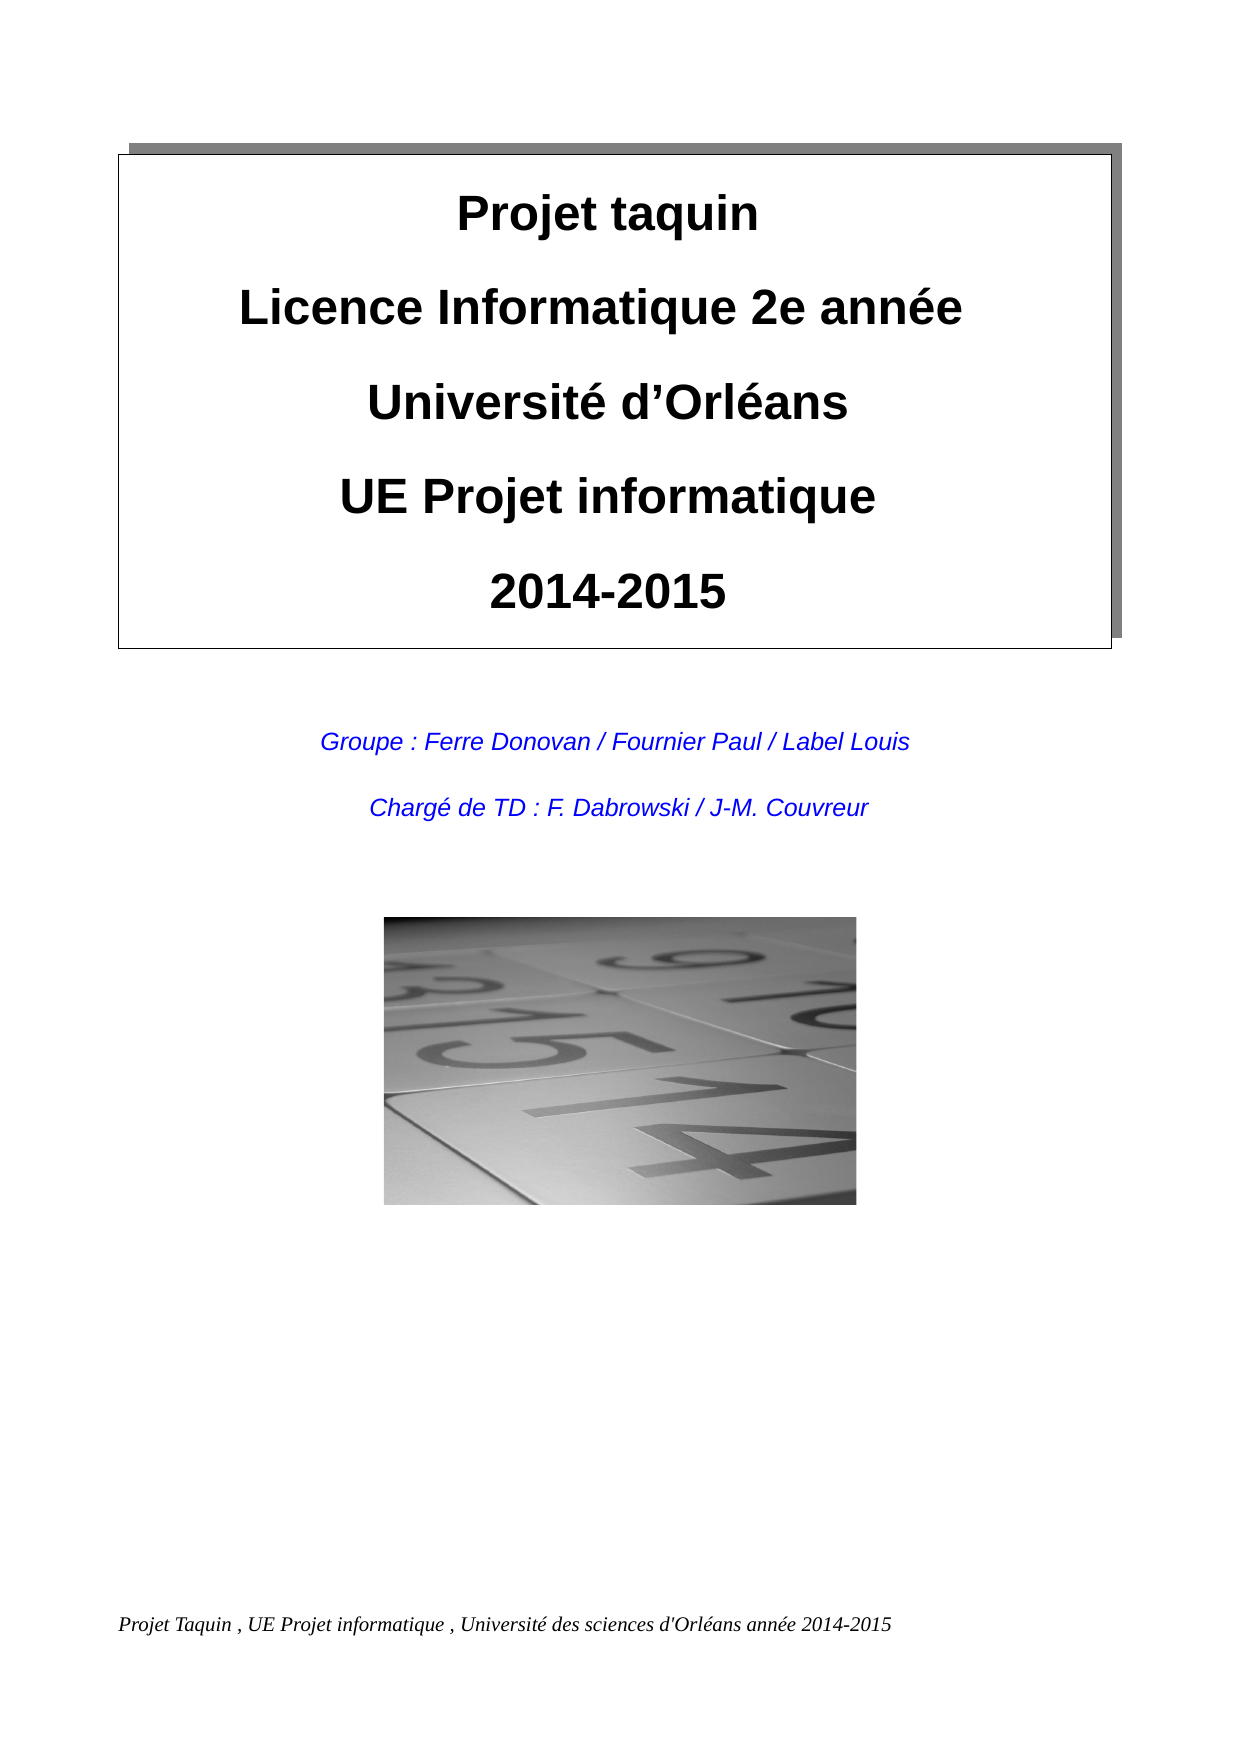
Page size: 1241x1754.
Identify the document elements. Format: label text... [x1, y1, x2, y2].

subtitle 2014-2015 [119, 532, 1111, 648]
subtitle Licence Informatique 2e année [119, 248, 1111, 335]
subtitle Université d’Orléans [119, 343, 1111, 429]
subtitle UE Projet informatique [119, 437, 1111, 524]
subtitle Projet taquin [119, 155, 1111, 240]
picture [383, 917, 857, 1205]
subtitle Chargé de TD : F. Dabrowski / J-M. Couvreur [118, 793, 1122, 822]
subtitle Groupe : Ferre Donovan / Fournier Paul / Label Louis [118, 727, 1122, 756]
